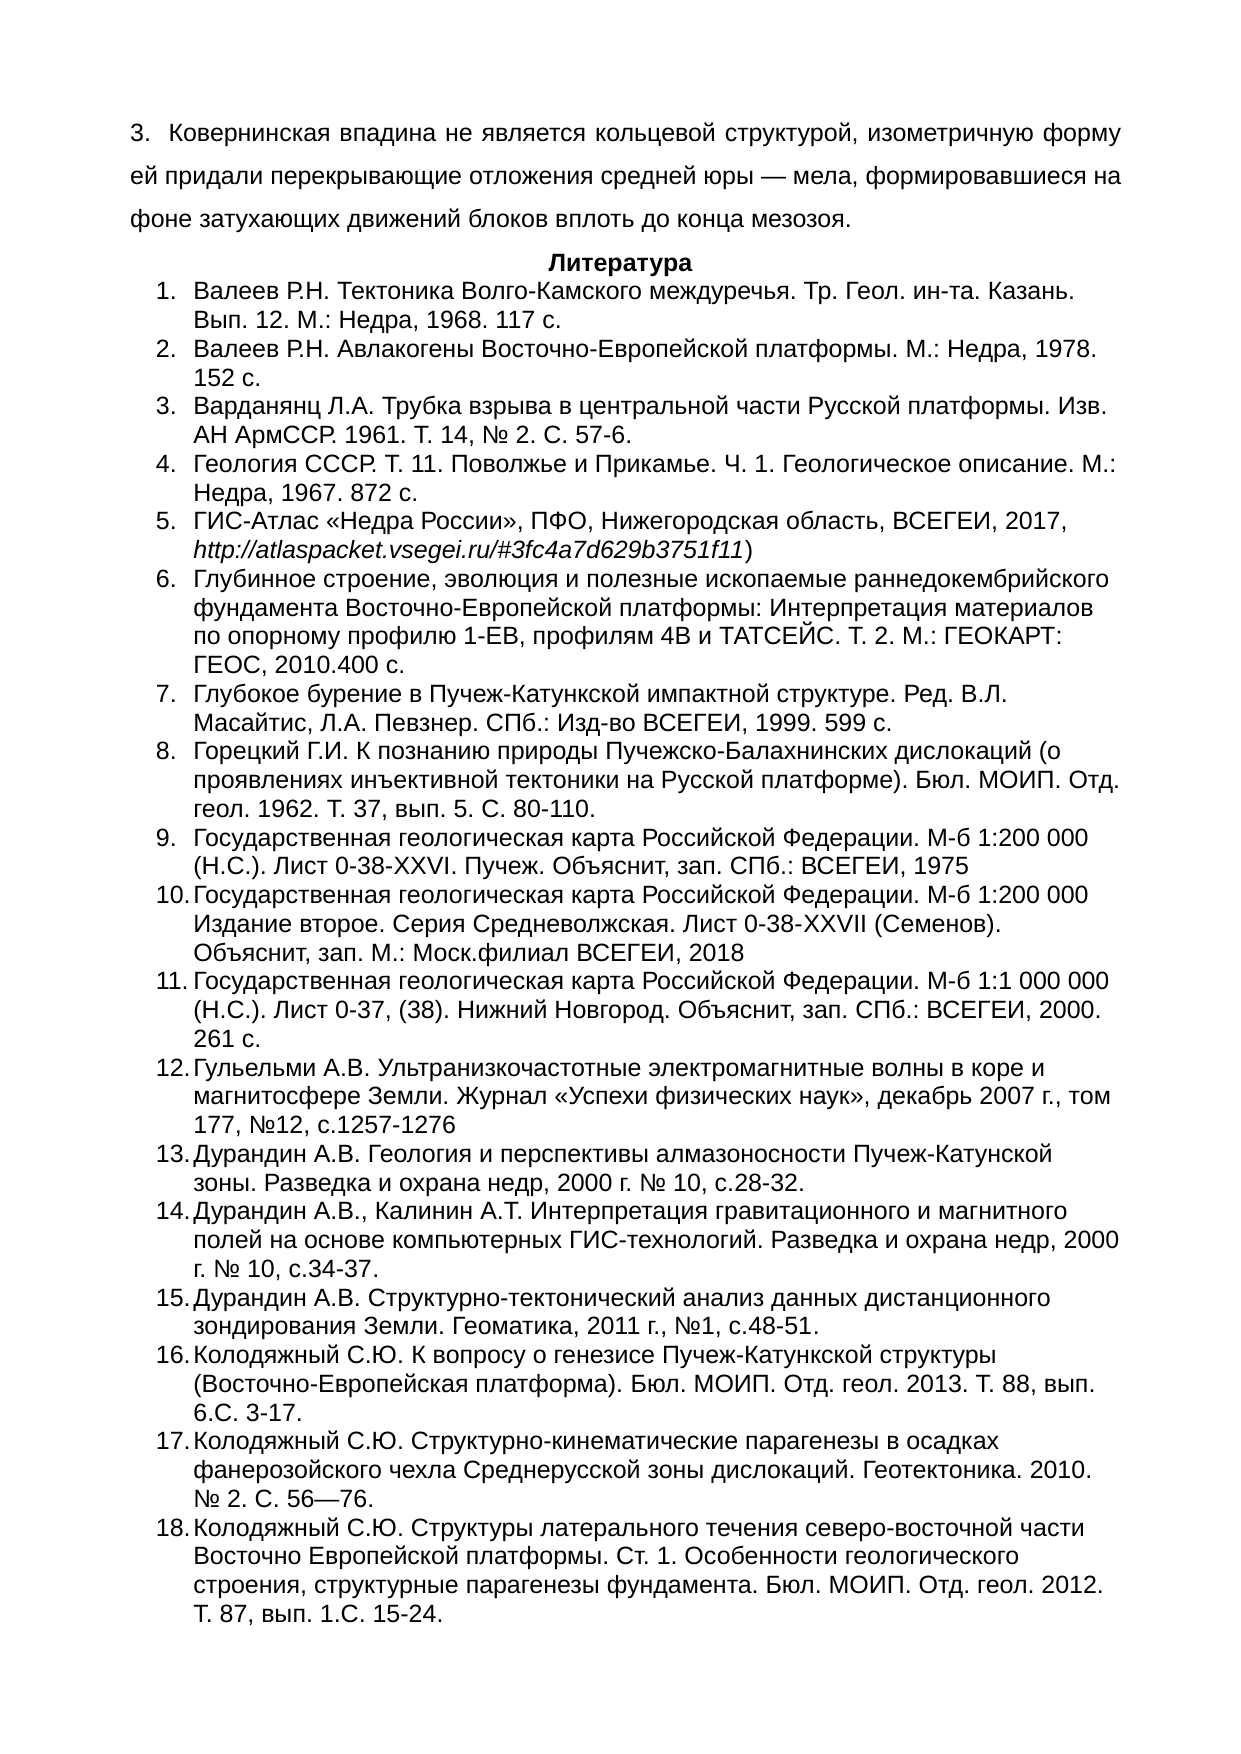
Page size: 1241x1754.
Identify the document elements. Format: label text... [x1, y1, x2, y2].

text 3. Ковернинская впадина не является кольцевой структурой, изометричную форму ей придали перекрывающие отложения средней юры — мела, формировавшиеся на фоне затухающих движений блоков вплоть до конца мезозоя. [130, 118, 1122, 233]
list Государственная геологическая карта Российской Федерации. М-б 1:200 000 Издание второе. Серия Средневолжская. Лист 0-38-XXVII (Семенов). Объяснит, зап. М.: Моск.филиал ВСЕГЕИ, 2018 [156, 880, 1122, 966]
list Валеев Р.Н. Авлакогены Восточно-Европейской платформы. М.: Недра, 1978. 152 с. [156, 334, 1122, 391]
list Глубокое бурение в Пучеж-Катункской импактной структуре. Ред. В.Л. Масайтис, Л.А. Певзнер. СПб.: Изд-во ВСЕГЕИ, 1999. 599 с. [156, 679, 1122, 736]
list Дурандин А.В. Структурно-тектонический анализ данных дистанционного зондирования Земли. Геоматика, 2011 г., №1, с.48-51. [156, 1282, 1122, 1340]
list Валеев Р.Н. Тектоника Волго-Камского междуречья. Тр. Геол. ин-та. Казань. Вып. 12. М.: Недра, 1968. 117 с. [156, 276, 1122, 334]
list Колодяжный С.Ю. Структурно-кинематические парагенезы в осадках фанерозойского чехла Среднерусской зоны дислокаций. Геотектоника. 2010. № 2. С. 56—76. [156, 1426, 1122, 1512]
list Колодяжный С.Ю. К вопросу о генезисе Пучеж-Катункской структуры (Восточно-Европейская платформа). Бюл. МОИП. Отд. геол. 2013. Т. 88, вып. 6.С. 3-17. [156, 1340, 1122, 1426]
list Гульельми А.В. Ультранизкочастотные электромагнитные волны в коре и магнитосфере Земли. Журнал «Успехи физических наук», декабрь 2007 г., том 177, №12, с.1257-1276 [156, 1052, 1122, 1139]
list Дурандин А.В. Геология и перспективы алмазоносности Пучеж-Катунской зоны. Разведка и охрана недр, 2000 г. № 10, с.28-32. [156, 1139, 1122, 1196]
list Горецкий Г.И. К познанию природы Пучежско-Балахнинских дислокаций (о проявлениях инъективной тектоники на Русской платформе). Бюл. МОИП. Отд. геол. 1962. Т. 37, вып. 5. С. 80-110. [156, 736, 1122, 822]
list ГИС-Атлас «Недра России», ПФО, Нижегородская область, ВСЕГЕИ, 2017, http://atlaspacket.vsegei.ru/#3fc4a7d629b3751f11) [156, 506, 1122, 564]
list Геология СССР. Т. 11. Поволжье и Прикамье. Ч. 1. Геологическое описание. М.: Недра, 1967. 872 с. [156, 449, 1122, 506]
list Государственная геологическая карта Российской Федерации. М-б 1:1 000 000 (Н.С.). Лист 0-37, (38). Нижний Новгород. Объяснит, зап. СПб.: ВСЕГЕИ, 2000. 261 с. [156, 966, 1122, 1052]
list Колодяжный С.Ю. Структуры латерального течения северо-восточной части Восточно Европейской платформы. Ст. 1. Особенности геологического строения, структурные парагенезы фундамента. Бюл. МОИП. Отд. геол. 2012. Т. 87, вып. 1.С. 15-24. [156, 1512, 1122, 1627]
list Государственная геологическая карта Российской Федерации. М-б 1:200 000 (Н.С.). Лист 0-38-XXVI. Пучеж. Объяснит, зап. СПб.: ВСЕГЕИ, 1975 [156, 822, 1122, 880]
text Литература [118, 247, 1122, 276]
list Варданянц Л.А. Трубка взрыва в центральной части Русской платформы. Изв. АН АрмССР. 1961. Т. 14, № 2. С. 57-6. [156, 391, 1122, 449]
list Дурандин А.В., Калинин А.Т. Интерпретация гравитационного и магнитного полей на основе компьютерных ГИС-технологий. Разведка и охрана недр, 2000 г. № 10, с.34-37. [156, 1196, 1122, 1282]
list Глубинное строение, эволюция и полезные ископаемые раннедокембрийского фундамента Восточно-Европейской платформы: Интерпретация материалов по опорному профилю 1-ЕВ, профилям 4В и ТАТСЕЙС. Т. 2. М.: ГЕОКАРТ: ГЕОС, 2010.400 с. [156, 564, 1122, 679]
